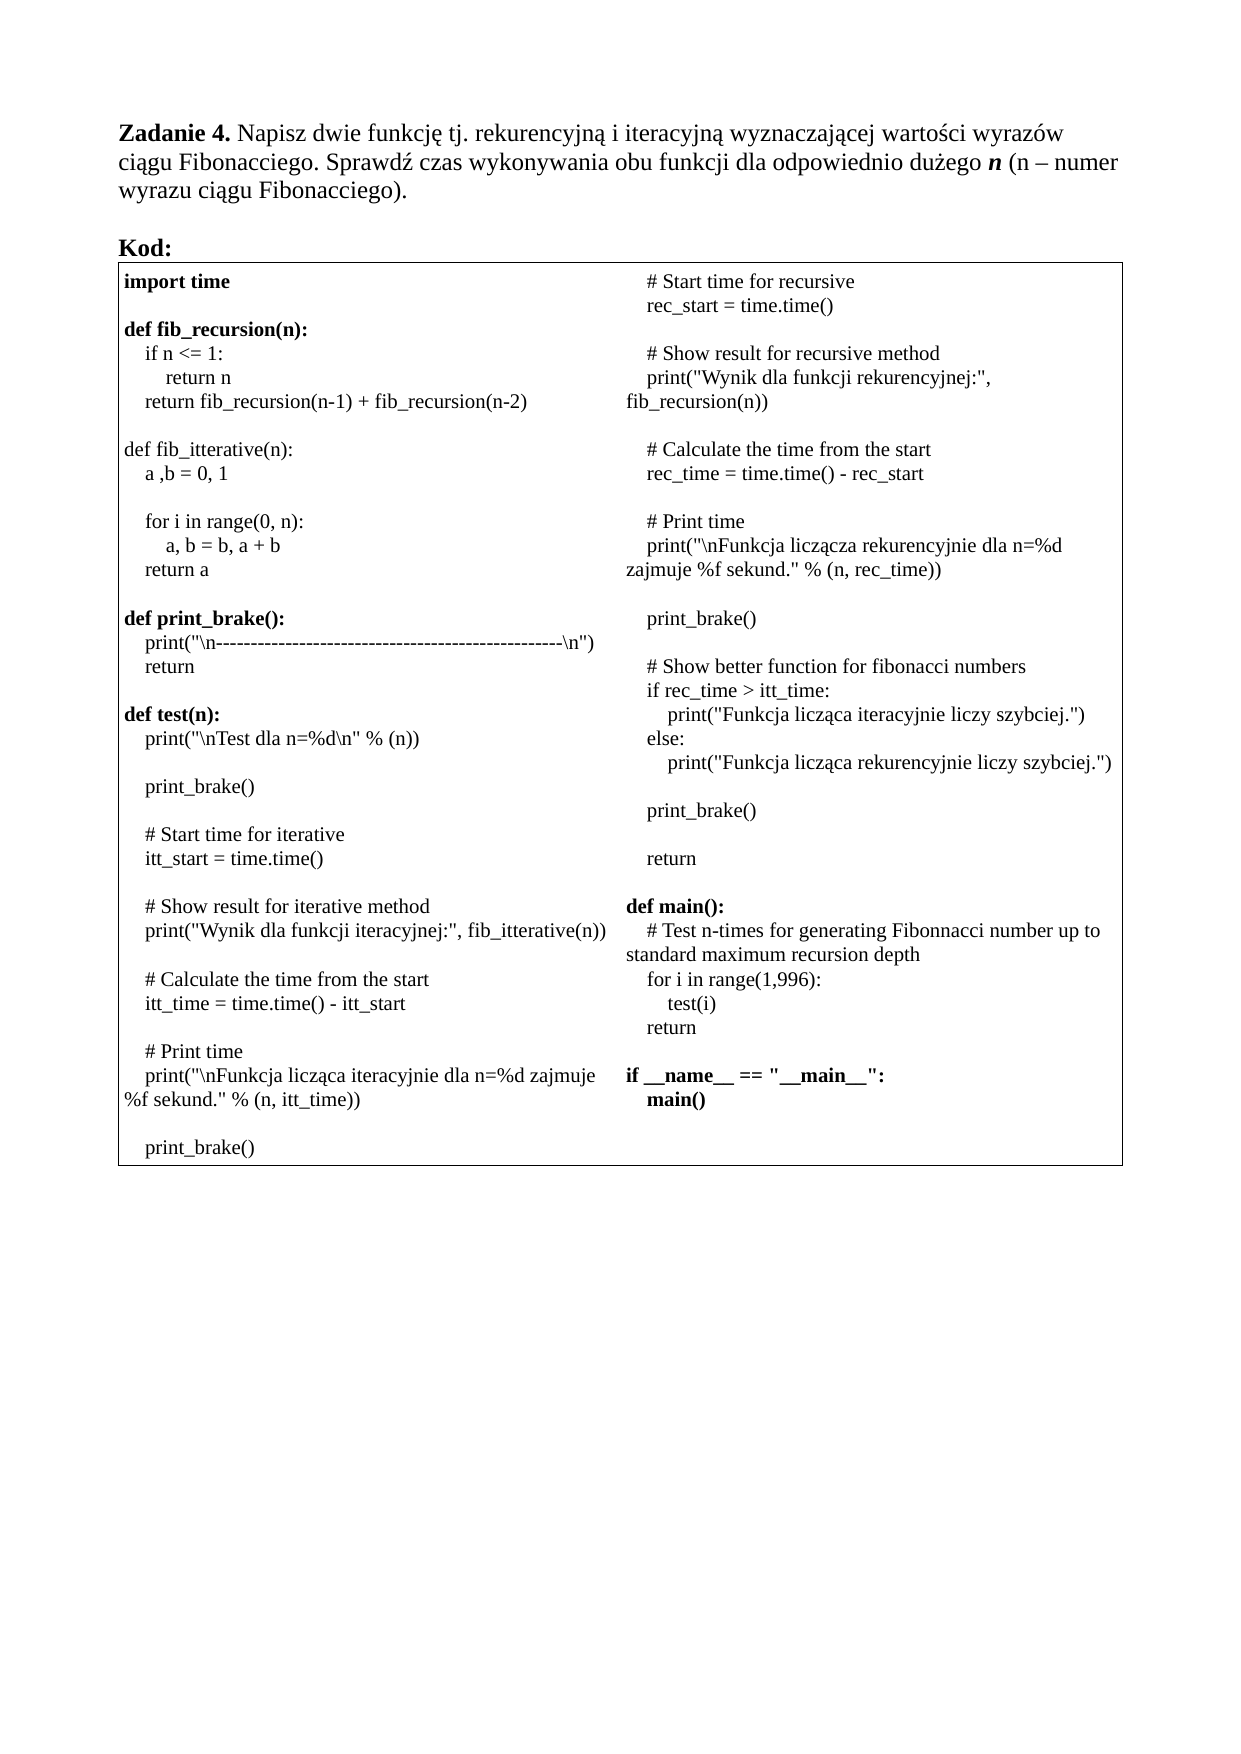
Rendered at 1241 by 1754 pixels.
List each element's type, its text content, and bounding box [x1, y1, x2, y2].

text Kod: [118, 233, 1122, 262]
text Zadanie 4. Napisz dwie funkcję tj. rekurencyjną i iteracyjną wyznaczającej wartości wyrazów ciągu Fibonacciego. Sprawdź czas wykonywania obu funkcji dla odpowiednio dużego n (n – numer wyrazu ciągu Fibonacciego). [118, 118, 1122, 204]
table_header # Start time for recursive rec_start = time.time() # Show result for recursive method print("Wynik dla funkcji rekurencyjnej:", fib_recursion(n)) # Calculate the time from the start rec_time = time.time() - rec_start # Print time print("\nFunkcja liczącza rekurencyjnie dla n=%d zajmuje %f sekund." % (n, rec_time)) print_brake() # Show better function for fibonacci numbers if rec_time > itt_time: print("Funkcja licząca iteracyjnie liczy szybciej.") else: print("Funkcja licząca rekurencyjnie liczy szybciej.") print_brake() return def main(): # Test n-times for generating Fibonnacci number up to standard maximum recursion depth for i in range(1,996): test(i) return if __name__ == "__main__": main() [620, 263, 1122, 1165]
table_header import time def fib_recursion(n): if n <= 1: return n return fib_recursion(n-1) + fib_recursion(n-2) def fib_itterative(n): a ,b = 0, 1 for i in range(0, n): a, b = b, a + b return a def print_brake(): print("\n--------------------------------------------------\n") return def test(n): print("\nTest dla n=%d\n" % (n)) print_brake() # Start time for iterative itt_start = time.time() # Show result for iterative method print("Wynik dla funkcji iteracyjnej:", fib_itterative(n)) # Calculate the time from the start itt_time = time.time() - itt_start # Print time print("\nFunkcja licząca iteracyjnie dla n=%d zajmuje %f sekund." % (n, itt_time)) print_brake() [119, 263, 620, 1165]
